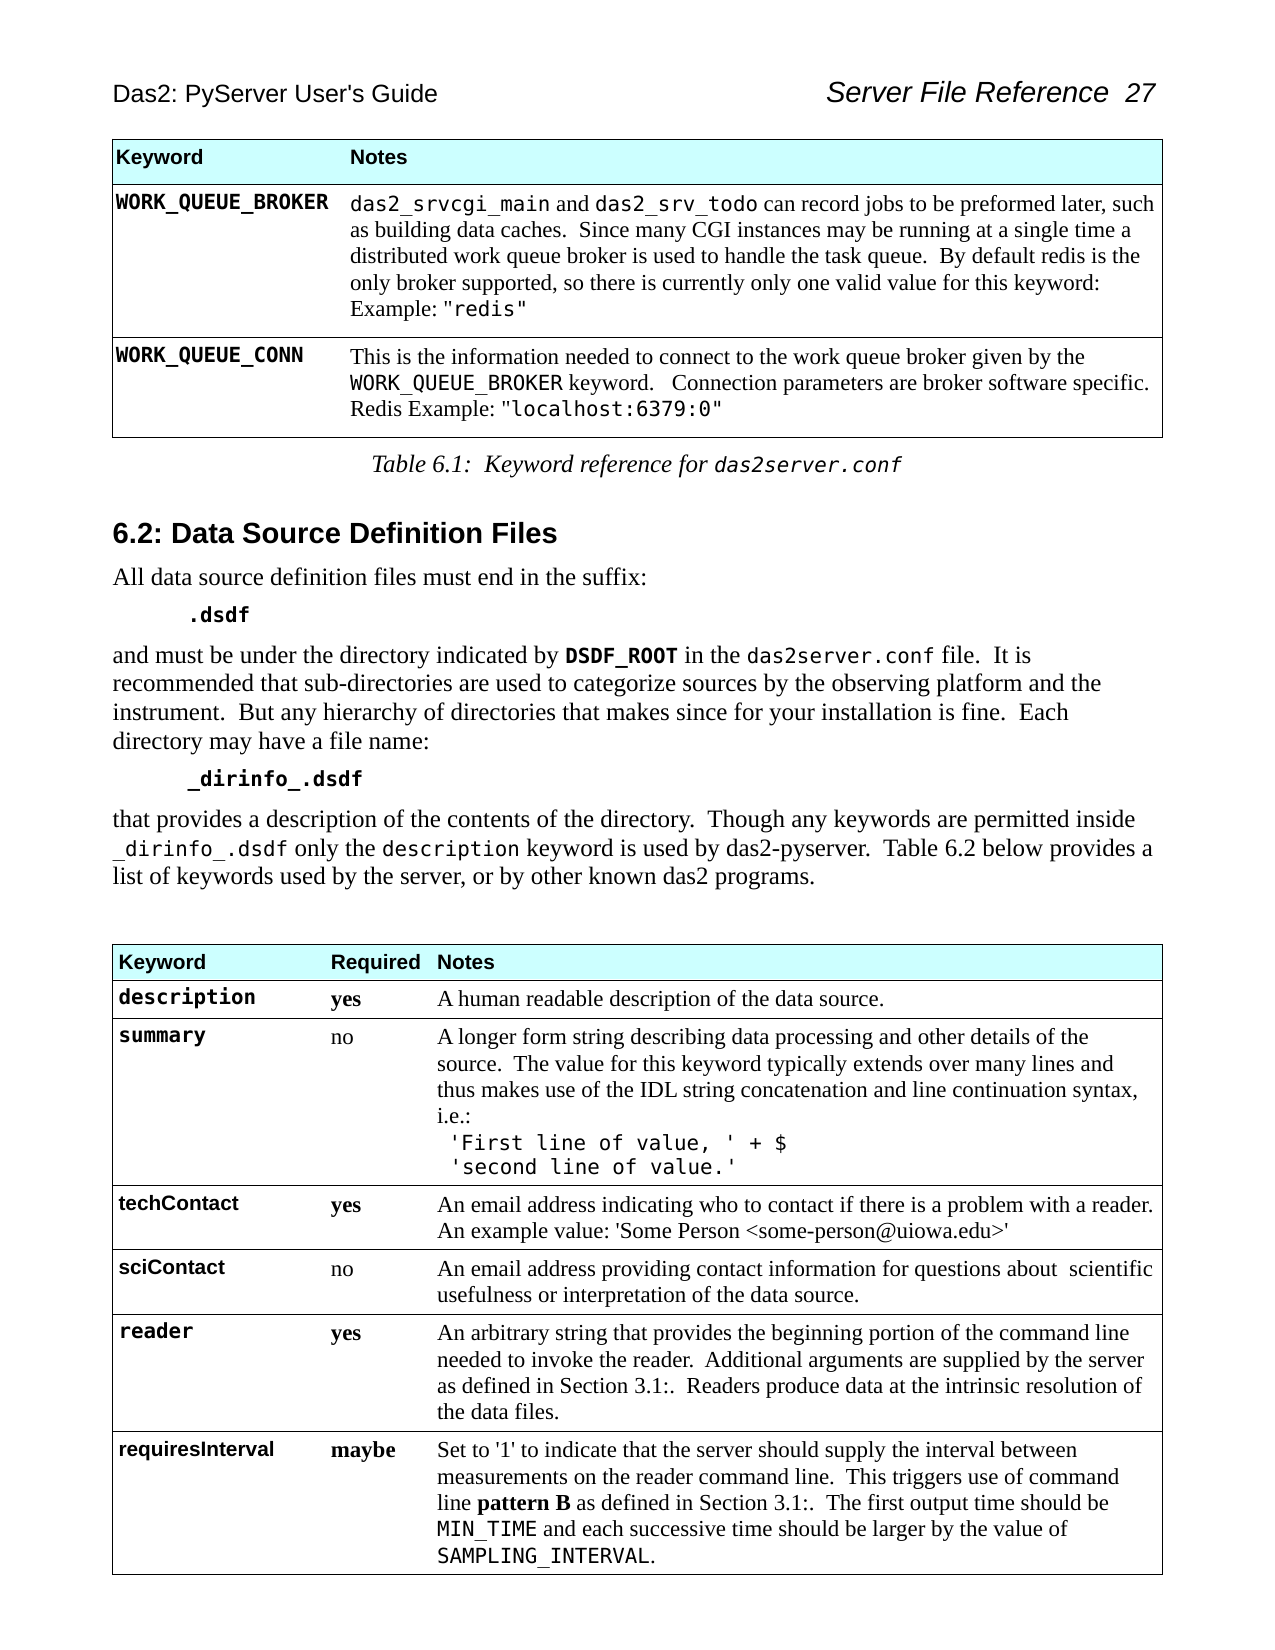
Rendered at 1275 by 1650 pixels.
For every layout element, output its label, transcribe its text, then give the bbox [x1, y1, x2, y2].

table_cell description [113, 981, 325, 1017]
text _dirinfo_.dsdf [187, 767, 1162, 791]
text and must be under the directory indicated by DSDF_ROOT in the das2server.conf file. It is recommended that sub-directories are used to categorize sources by the observing platform and the instrument. But any hierarchy of directories that makes since for your installation is fine. Each directory may have a file name: [112, 640, 1162, 755]
table_header Keyword [113, 140, 347, 184]
table_cell requiresInterval [113, 1432, 325, 1574]
table_cell no [325, 1250, 431, 1313]
text All data source definition files must end in the suffix: [112, 562, 1162, 590]
table_header Notes [347, 140, 1162, 184]
table_cell Set to '1' to indicate that the server should supply the interval between measurements on the reader command line. This triggers use of command line pattern B as defined in Section 3.1. The first output time should be MIN_TIME and each successive time should be larger by the value of SAMPLING_INTERVAL. [431, 1432, 1162, 1574]
table_cell A human readable description of the data source. [431, 981, 1162, 1017]
text .dsdf [187, 603, 1162, 627]
table_cell sciContact [113, 1250, 325, 1313]
text that provides a description of the contents of the directory. Though any keywords are permitted inside _dirinfo_.dsdf only the description keyword is used by das2-pyserver. Table 6.2 below provides a list of keywords used by the server, or by other known das2 programs. [112, 804, 1162, 890]
subtitle Data Source Definition Files [112, 516, 1162, 549]
table_cell A longer form string describing data processing and other details of the source. The value for this keyword typically extends over many lines and thus makes use of the IDL string concatenation and line continuation syntax, i.e.: 'First line of value, ' + $ 'second line of value.' [431, 1019, 1162, 1185]
table_cell An arbitrary string that provides the beginning portion of the command line needed to invoke the reader. Additional arguments are supplied by the server as defined in Section 3.1. Readers produce data at the intrinsic resolution of the data files. [431, 1315, 1162, 1431]
table_cell yes [325, 1315, 431, 1431]
table_cell WORK_QUEUE_CONN [113, 338, 347, 437]
table_cell This is the information needed to connect to the work queue broker given by the WORK_QUEUE_BROKER keyword. Connection parameters are broker software specific. Redis Example: "localhost:6379:0" [347, 338, 1162, 437]
table_header Keyword [113, 945, 325, 979]
table_cell summary [113, 1019, 325, 1185]
table_cell techContact [113, 1186, 325, 1249]
table_cell reader [113, 1315, 325, 1431]
text Table 6.1: Keyword reference for das2server.conf [112, 449, 1162, 478]
table_cell das2_srvcgi_main and das2_srv_todo can record jobs to be preformed later, such as building data caches. Since many CGI instances may be running at a single time a distributed work queue broker is used to handle the task queue. By default redis is the only broker supported, so there is currently only one valid value for this keyword: Example: "redis" [347, 185, 1162, 337]
table_cell An email address providing contact information for questions about scientific usefulness or interpretation of the data source. [431, 1250, 1162, 1313]
table_cell yes [325, 981, 431, 1017]
table_cell An email address indicating who to contact if there is a problem with a reader. An example value: 'Some Person <some-person@uiowa.edu>' [431, 1186, 1162, 1249]
table_cell WORK_QUEUE_BROKER [113, 185, 347, 337]
table_cell no [325, 1019, 431, 1185]
table_header Notes [431, 945, 1162, 979]
table_cell maybe [325, 1432, 431, 1574]
table_header Required [325, 945, 431, 979]
table_cell yes [325, 1186, 431, 1249]
